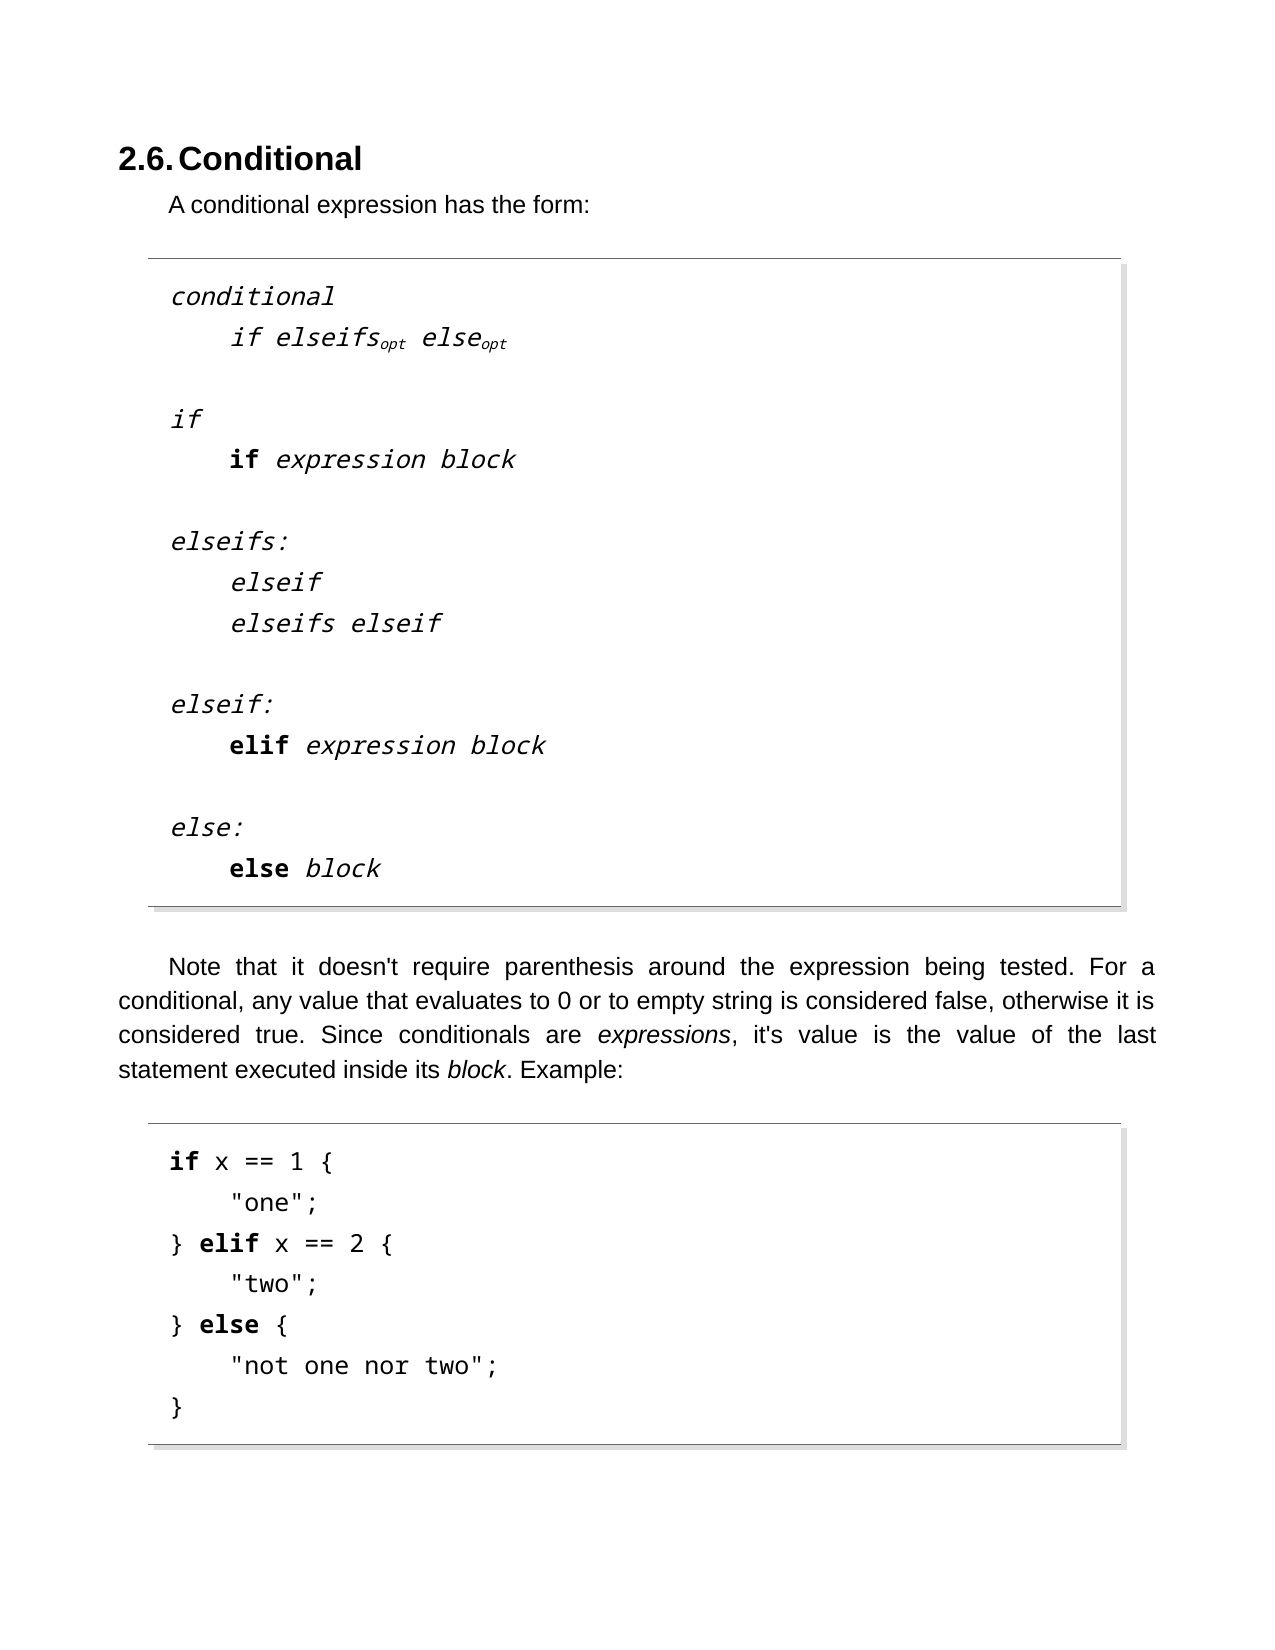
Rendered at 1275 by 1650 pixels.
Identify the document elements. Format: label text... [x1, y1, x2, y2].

text } else { [148, 1286, 1121, 1327]
text } elif x == 2 { [148, 1204, 1121, 1245]
text if [148, 380, 1121, 421]
text elseif: [148, 666, 1121, 707]
text "not one nor two"; [148, 1327, 1121, 1367]
text else: [148, 788, 1121, 829]
text elseifs elseif [148, 584, 1121, 639]
text "one"; [148, 1163, 1121, 1204]
text "two"; [148, 1245, 1121, 1286]
text elseifs: [148, 503, 1121, 543]
text Note that it doesn't require parenthesis around the expression being tested. For a conditional, any value that evaluates to 0 or to empty string is considered false, otherwise it is considered true. Since conditionals are expressions, it's value is the value of the last statement executed inside its block. Example: [118, 951, 1157, 1084]
text A conditional expression has the form: [118, 190, 1157, 219]
text if expression block [148, 421, 1121, 476]
text if elseifsopt elseopt [148, 298, 1121, 354]
text if x == 1 { [148, 1124, 1121, 1163]
text elseif [148, 543, 1121, 584]
text conditional [148, 259, 1121, 298]
text } [148, 1367, 1121, 1444]
text else block [148, 829, 1121, 906]
subtitle Conditional [118, 139, 1157, 178]
text elif expression block [148, 707, 1121, 762]
